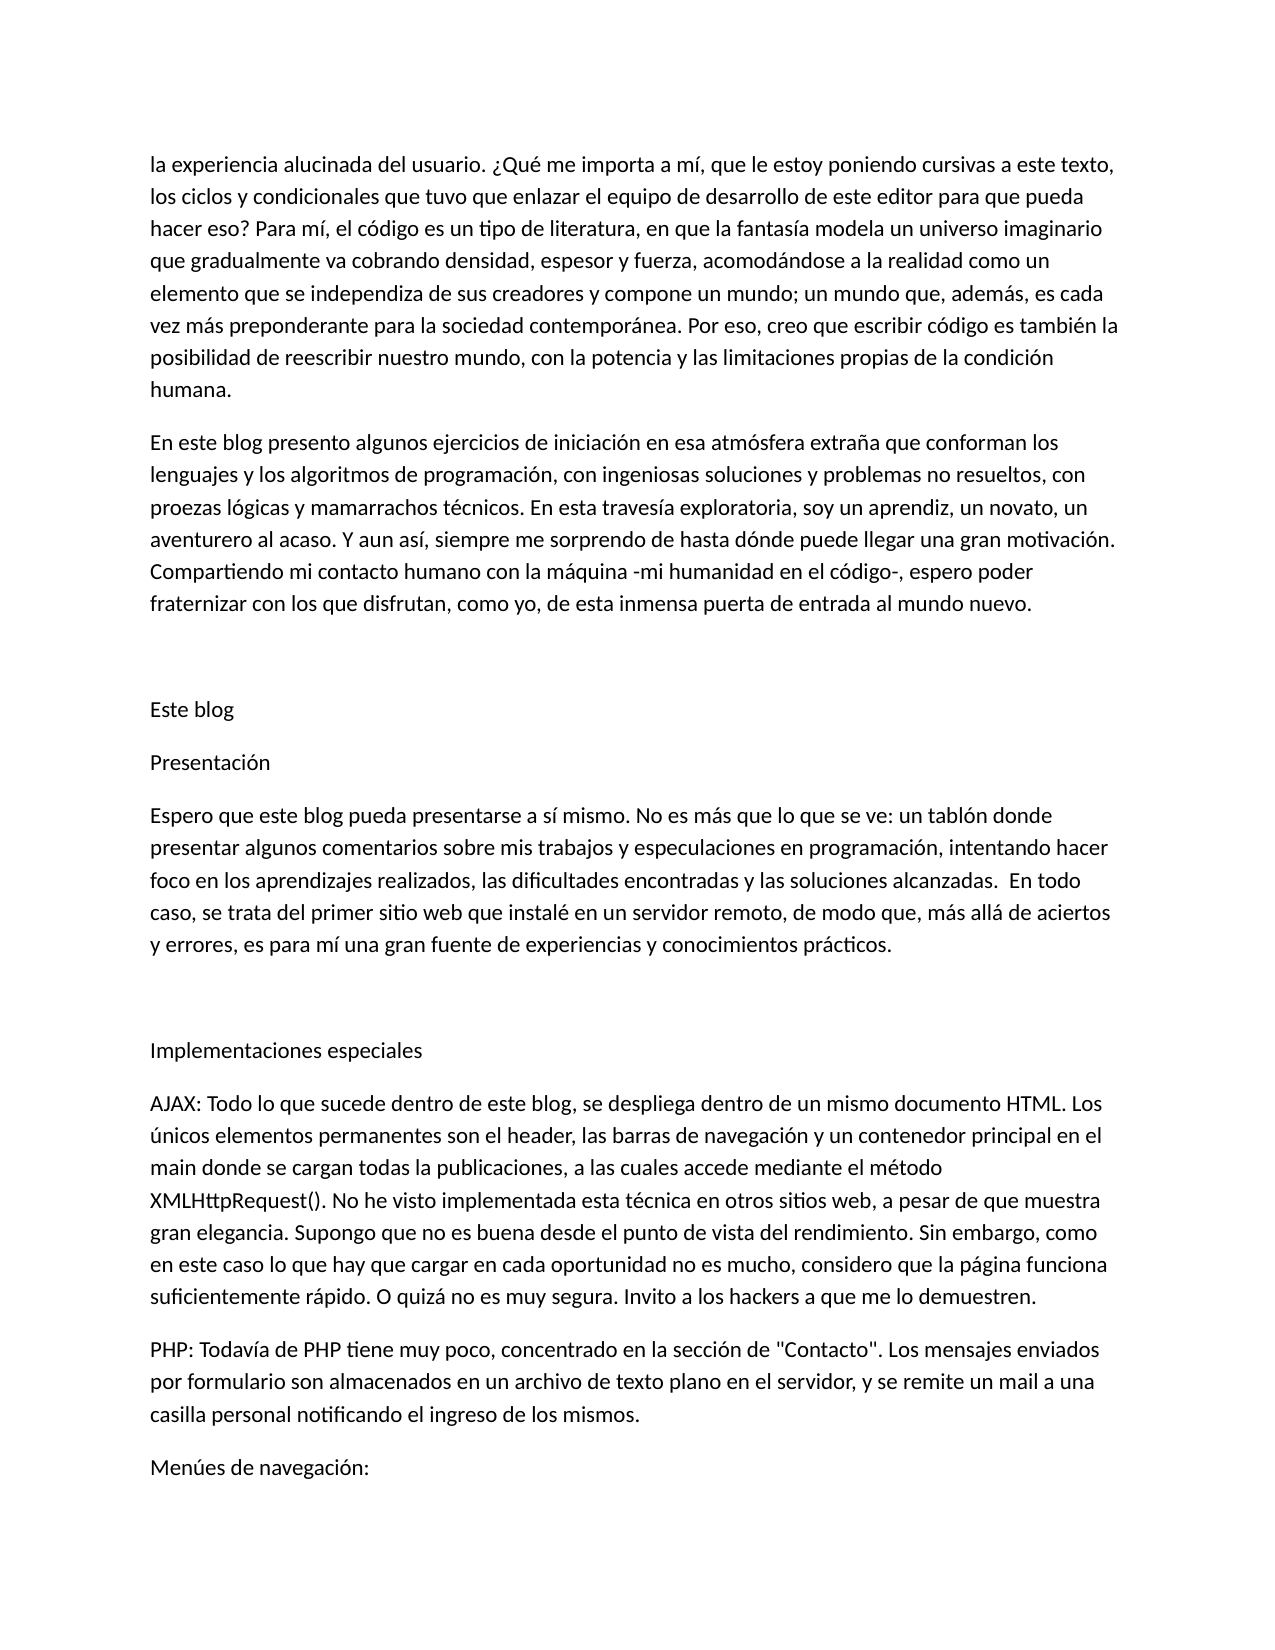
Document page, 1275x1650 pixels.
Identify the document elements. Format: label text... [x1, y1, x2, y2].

text En este blog presento algunos ejercicios de iniciación en esa atmósfera extraña que conforman los lenguajes y los algoritmos de programación, con ingeniosas soluciones y problemas no resueltos, con proezas lógicas y mamarrachos técnicos. En esta travesía exploratoria, soy un aprendiz, un novato, un aventurero al acaso. Y aun así, siempre me sorprendo de hasta dónde puede llegar una gran motivación. Compartiendo mi contacto humano con la máquina -mi humanidad en el código-, espero poder fraternizar con los que disfrutan, como yo, de esta inmensa puerta de entrada al mundo nuevo. [150, 428, 1125, 617]
text Este blog [150, 695, 1125, 723]
text Menúes de navegación: [150, 1453, 1125, 1481]
text Implementaciones especiales [150, 1036, 1125, 1064]
text la experiencia alucinada del usuario. ¿Qué me importa a mí, que le estoy poniendo cursivas a este texto, los ciclos y condicionales que tuvo que enlazar el equipo de desarrollo de este editor para que pueda hacer eso? Para mí, el código es un tipo de literatura, en que la fantasía modela un universo imaginario que gradualmente va cobrando densidad, espesor y fuerza, acomodándose a la realidad como un elemento que se independiza de sus creadores y compone un mundo; un mundo que, además, es cada vez más preponderante para la sociedad contemporánea. Por eso, creo que escribir código es también la posibilidad de reescribir nuestro mundo, con la potencia y las limitaciones propias de la condición humana. [150, 150, 1125, 403]
text AJAX: Todo lo que sucede dentro de este blog, se despliega dentro de un mismo documento HTML. Los únicos elementos permanentes son el header, las barras de navegación y un contenedor principal en el main donde se cargan todas la publicaciones, a las cuales accede mediante el método XMLHttpRequest(). No he visto implementada esta técnica en otros sitios web, a pesar de que muestra gran elegancia. Supongo que no es buena desde el punto de vista del rendimiento. Sin embargo, como en este caso lo que hay que cargar en cada oportunidad no es mucho, considero que la página funciona suficientemente rápido. O quizá no es muy segura. Invito a los hackers a que me lo demuestren. [150, 1089, 1125, 1310]
text Espero que este blog pueda presentarse a sí mismo. No es más que lo que se ve: un tablón donde presentar algunos comentarios sobre mis trabajos y especulaciones en programación, intentando hacer foco en los aprendizajes realizados, las dificultades encontradas y las soluciones alcanzadas. En todo caso, se trata del primer sitio web que instalé en un servidor remoto, de modo que, más allá de aciertos y errores, es para mí una gran fuente de experiencias y conocimientos prácticos. [150, 801, 1125, 958]
text PHP: Todavía de PHP tiene muy poco, concentrado en la sección de "Contacto". Los mensajes enviados por formulario son almacenados en un archivo de texto plano en el servidor, y se remite un mail a una casilla personal notificando el ingreso de los mismos. [150, 1335, 1125, 1428]
text Presentación [150, 748, 1125, 776]
